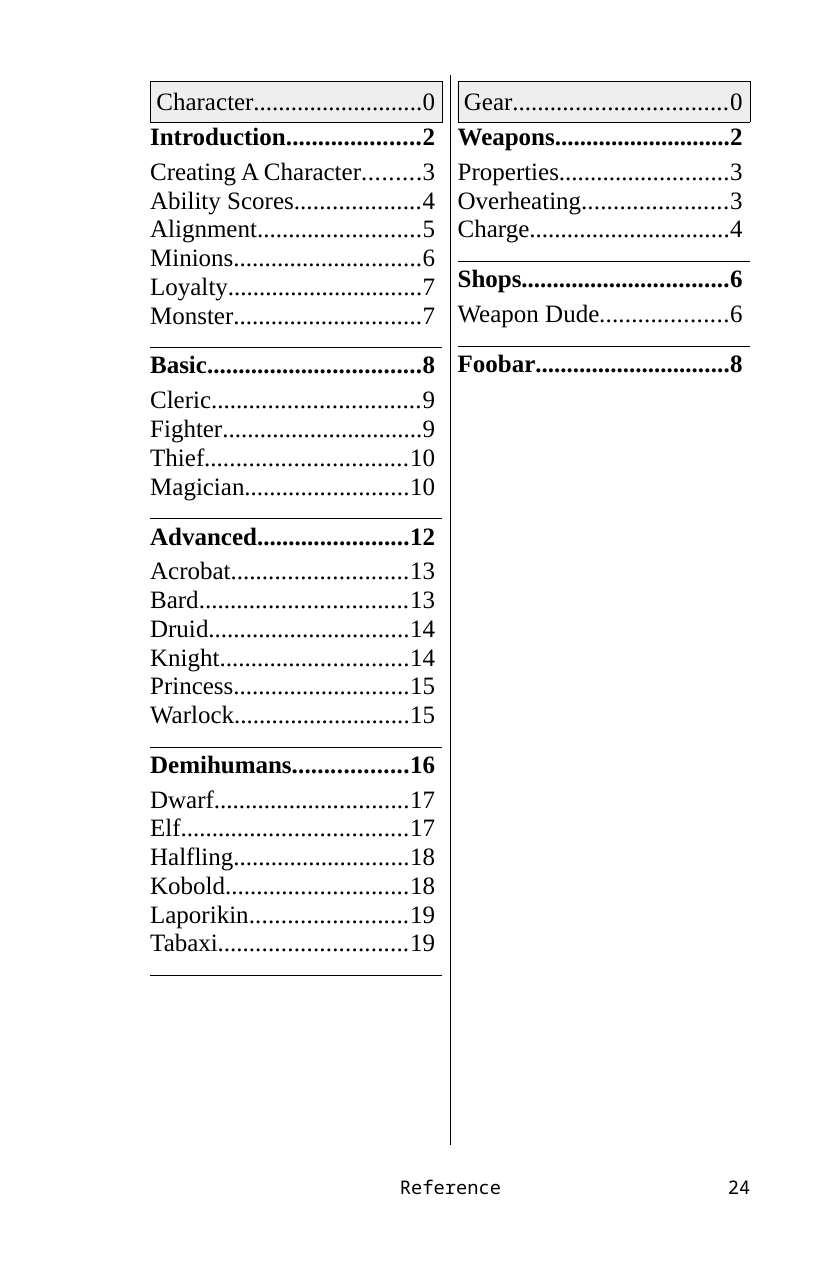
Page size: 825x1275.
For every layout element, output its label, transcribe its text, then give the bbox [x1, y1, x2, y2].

text Character 0 [151, 82, 442, 122]
text magician 10 [150, 472, 442, 518]
text Minions 6 [150, 243, 442, 272]
text halfling 18 [150, 842, 442, 871]
text acrobat 13 [150, 556, 442, 585]
text princess 15 [150, 671, 442, 700]
text warlock 15 [150, 700, 442, 747]
text elf 17 [150, 813, 442, 842]
text tabaxi 19 [150, 928, 442, 975]
text Advanced 12 [150, 522, 442, 550]
text overheating 3 [457, 186, 750, 214]
text dwarf 17 [150, 785, 442, 813]
text Weapon Dude 6 [457, 299, 750, 346]
text Foobar 8 [457, 349, 750, 378]
text Loyalty 7 [150, 272, 442, 301]
text Gear 0 [459, 82, 750, 122]
text Weapons 2 [457, 122, 750, 151]
text Properties 3 [457, 157, 750, 186]
text thief 10 [150, 443, 442, 472]
text cleric 9 [150, 385, 442, 414]
text Monster 7 [150, 301, 442, 347]
text knight 14 [150, 643, 442, 671]
text bard 13 [150, 585, 442, 614]
text Creating a Character 3 [150, 157, 442, 186]
text druid 14 [150, 614, 442, 643]
text kobold 18 [150, 871, 442, 900]
text Basic 8 [150, 351, 442, 379]
text charge 4 [457, 214, 750, 261]
text Introduction 2 [150, 123, 442, 151]
text laporikin 19 [150, 900, 442, 928]
text Shops 6 [457, 264, 750, 293]
text fighter 9 [150, 414, 442, 443]
text Alignment 5 [150, 214, 442, 243]
text Demihumans 16 [150, 750, 442, 779]
text Ability Scores 4 [150, 186, 442, 214]
